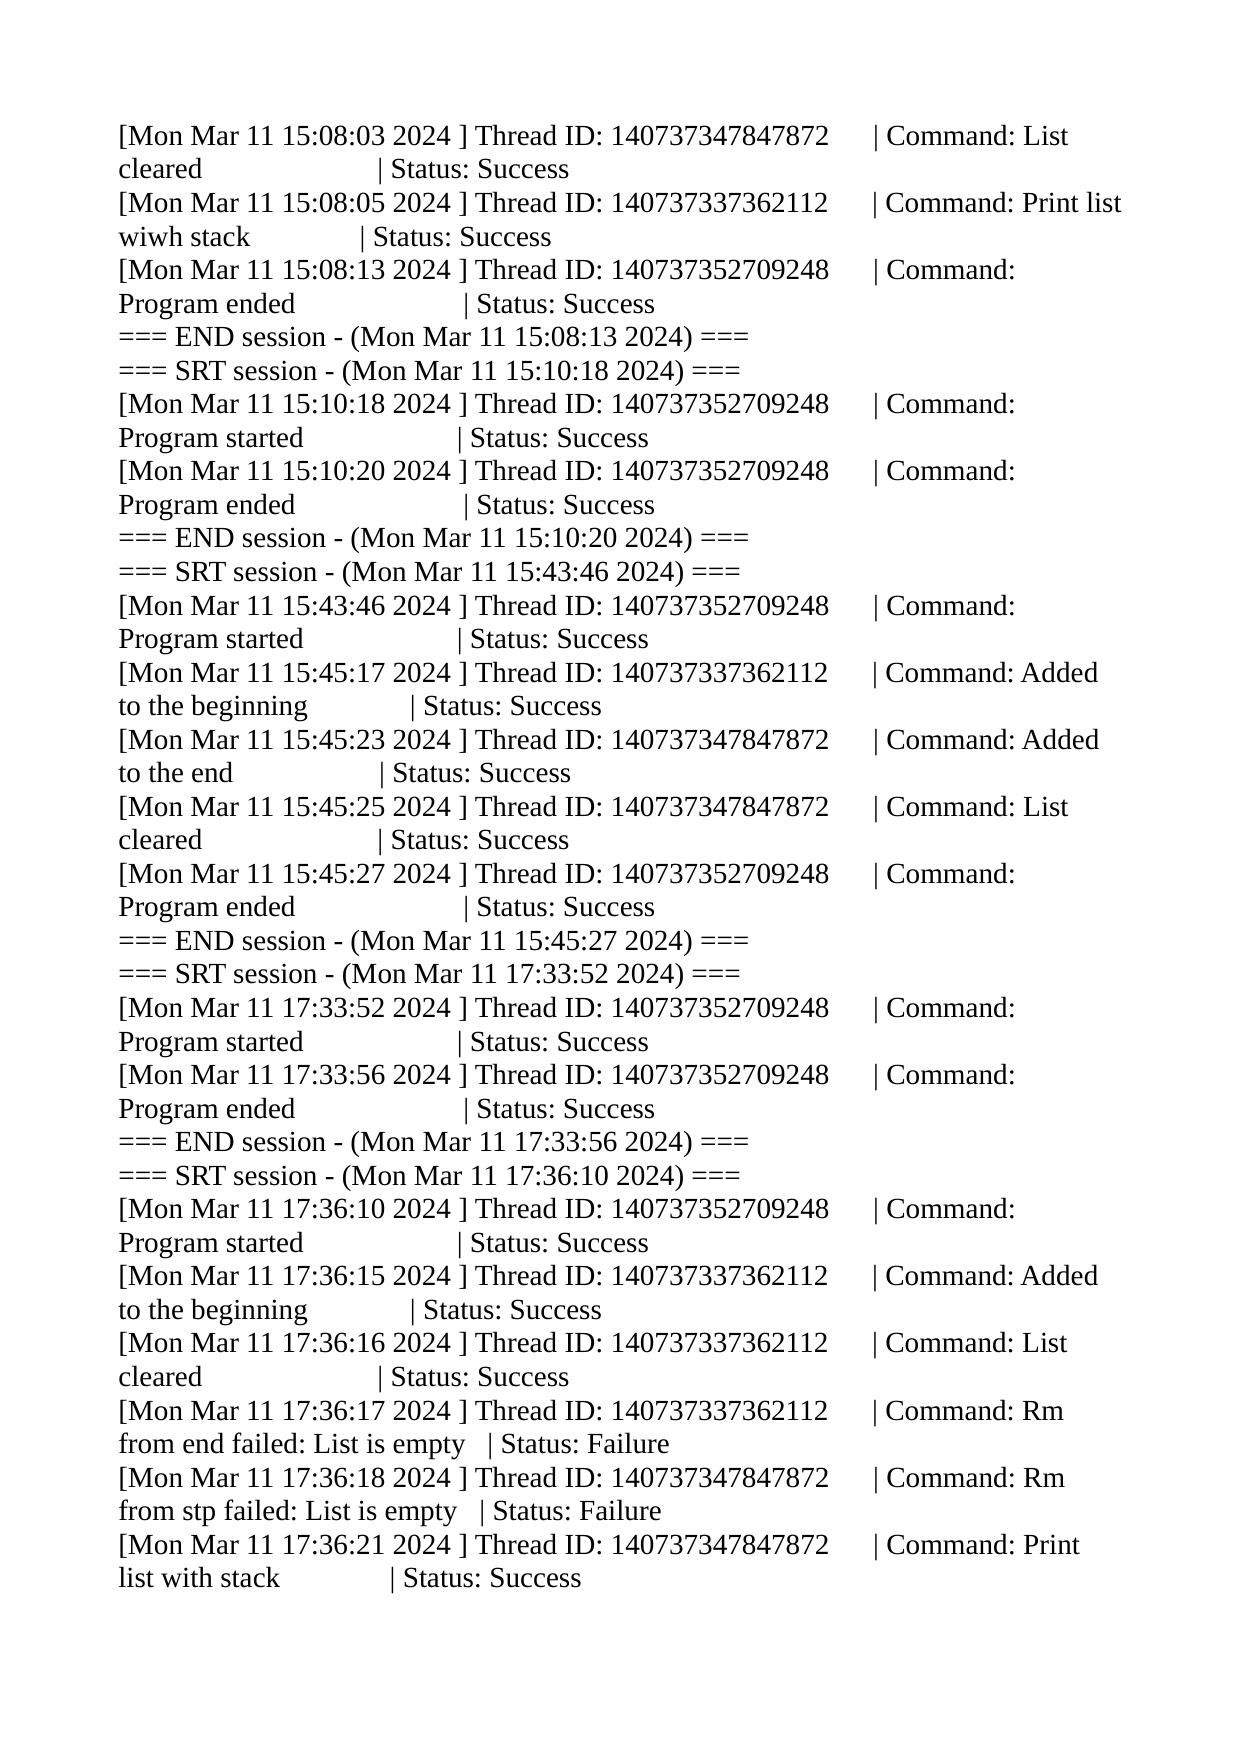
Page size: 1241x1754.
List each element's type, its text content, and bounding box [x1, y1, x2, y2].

text === SRT session - (Mon Mar 11 17:36:10 2024) === [118, 1158, 1122, 1191]
text [Mon Mar 11 15:08:03 2024 ] Thread ID: 140737347847872 | Command: List cleared | Status: Success [118, 118, 1122, 185]
text [Mon Mar 11 17:36:17 2024 ] Thread ID: 140737337362112 | Command: Rm from end failed: List is empty | Status: Failure [118, 1393, 1122, 1460]
text [Mon Mar 11 17:36:10 2024 ] Thread ID: 140737352709248 | Command: Program started | Status: Success [118, 1191, 1122, 1258]
text [Mon Mar 11 15:10:20 2024 ] Thread ID: 140737352709248 | Command: Program ended | Status: Success [118, 453, 1122, 521]
text === SRT session - (Mon Mar 11 15:10:18 2024) === [118, 353, 1122, 386]
text [Mon Mar 11 15:08:13 2024 ] Thread ID: 140737352709248 | Command: Program ended | Status: Success [118, 252, 1122, 319]
text [Mon Mar 11 15:45:17 2024 ] Thread ID: 140737337362112 | Command: Added to the beginning | Status: Success [118, 655, 1122, 722]
text [Mon Mar 11 17:33:52 2024 ] Thread ID: 140737352709248 | Command: Program started | Status: Success [118, 990, 1122, 1057]
text [Mon Mar 11 17:36:21 2024 ] Thread ID: 140737347847872 | Command: Print list with stack | Status: Success [118, 1527, 1122, 1594]
text [Mon Mar 11 15:43:46 2024 ] Thread ID: 140737352709248 | Command: Program started | Status: Success [118, 588, 1122, 655]
text === END session - (Mon Mar 11 15:08:13 2024) === [118, 319, 1122, 353]
text === END session - (Mon Mar 11 15:10:20 2024) === [118, 521, 1122, 554]
text [Mon Mar 11 15:45:27 2024 ] Thread ID: 140737352709248 | Command: Program ended | Status: Success [118, 856, 1122, 923]
text [Mon Mar 11 15:10:18 2024 ] Thread ID: 140737352709248 | Command: Program started | Status: Success [118, 386, 1122, 453]
text === SRT session - (Mon Mar 11 15:43:46 2024) === [118, 554, 1122, 588]
text === END session - (Mon Mar 11 15:45:27 2024) === [118, 923, 1122, 957]
text [Mon Mar 11 15:08:05 2024 ] Thread ID: 140737337362112 | Command: Print list wiwh stack | Status: Success [118, 185, 1122, 252]
text === SRT session - (Mon Mar 11 17:33:52 2024) === [118, 957, 1122, 990]
text [Mon Mar 11 17:36:18 2024 ] Thread ID: 140737347847872 | Command: Rm from stp failed: List is empty | Status: Failure [118, 1460, 1122, 1527]
text === END session - (Mon Mar 11 17:33:56 2024) === [118, 1124, 1122, 1158]
text [Mon Mar 11 15:45:25 2024 ] Thread ID: 140737347847872 | Command: List cleared | Status: Success [118, 789, 1122, 856]
text [Mon Mar 11 17:36:16 2024 ] Thread ID: 140737337362112 | Command: List cleared | Status: Success [118, 1326, 1122, 1393]
text [Mon Mar 11 15:45:23 2024 ] Thread ID: 140737347847872 | Command: Added to the end | Status: Success [118, 722, 1122, 789]
text [Mon Mar 11 17:36:15 2024 ] Thread ID: 140737337362112 | Command: Added to the beginning | Status: Success [118, 1258, 1122, 1326]
text [Mon Mar 11 17:33:56 2024 ] Thread ID: 140737352709248 | Command: Program ended | Status: Success [118, 1057, 1122, 1124]
